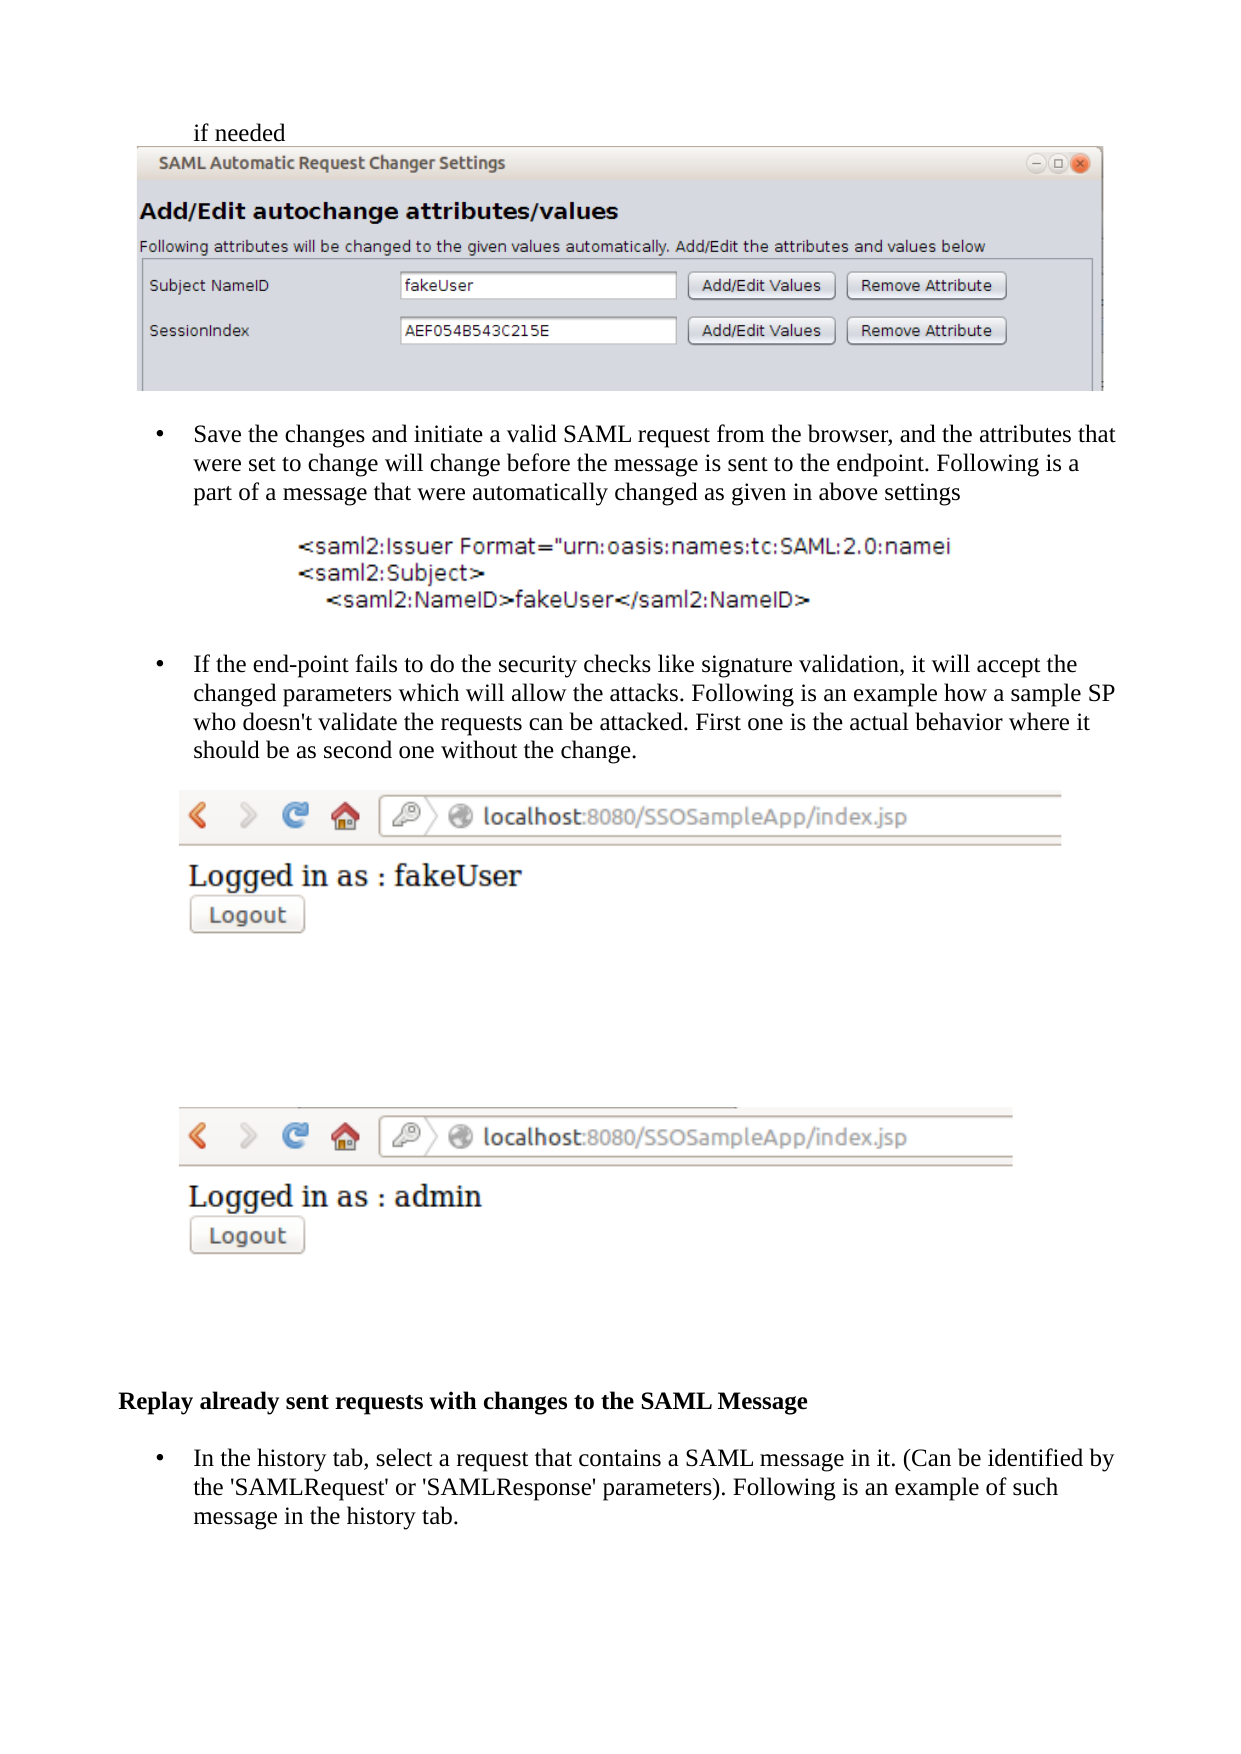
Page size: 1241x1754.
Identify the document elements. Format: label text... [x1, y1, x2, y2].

list In the history tab, select a request that contains a SAML message in it. (Can be identified by the 'SAMLRequest' or 'SAMLResponse' parameters). Following is an example of such message in the history tab. [156, 1443, 1122, 1529]
picture [136, 146, 1104, 391]
list if needed [156, 118, 1122, 147]
picture [178, 1107, 1013, 1300]
picture [287, 534, 953, 615]
list Save the changes and initiate a valid SAML request from the browser, and the attributes that were set to change will change before the message is sent to the endpoint. Following is a part of a message that were automatically changed as given in above settings [156, 419, 1122, 505]
list If the end-point fails to do the security checks like signature validation, it will accept the changed parameters which will allow the attacks. Following is an example how a sample SP who doesn't validate the requests can be attacked. First one is the actual behavior where it should be as second one without the change. [156, 649, 1122, 764]
picture [178, 790, 1062, 1009]
text Replay already sent requests with changes to the SAML Message [118, 1386, 1122, 1414]
